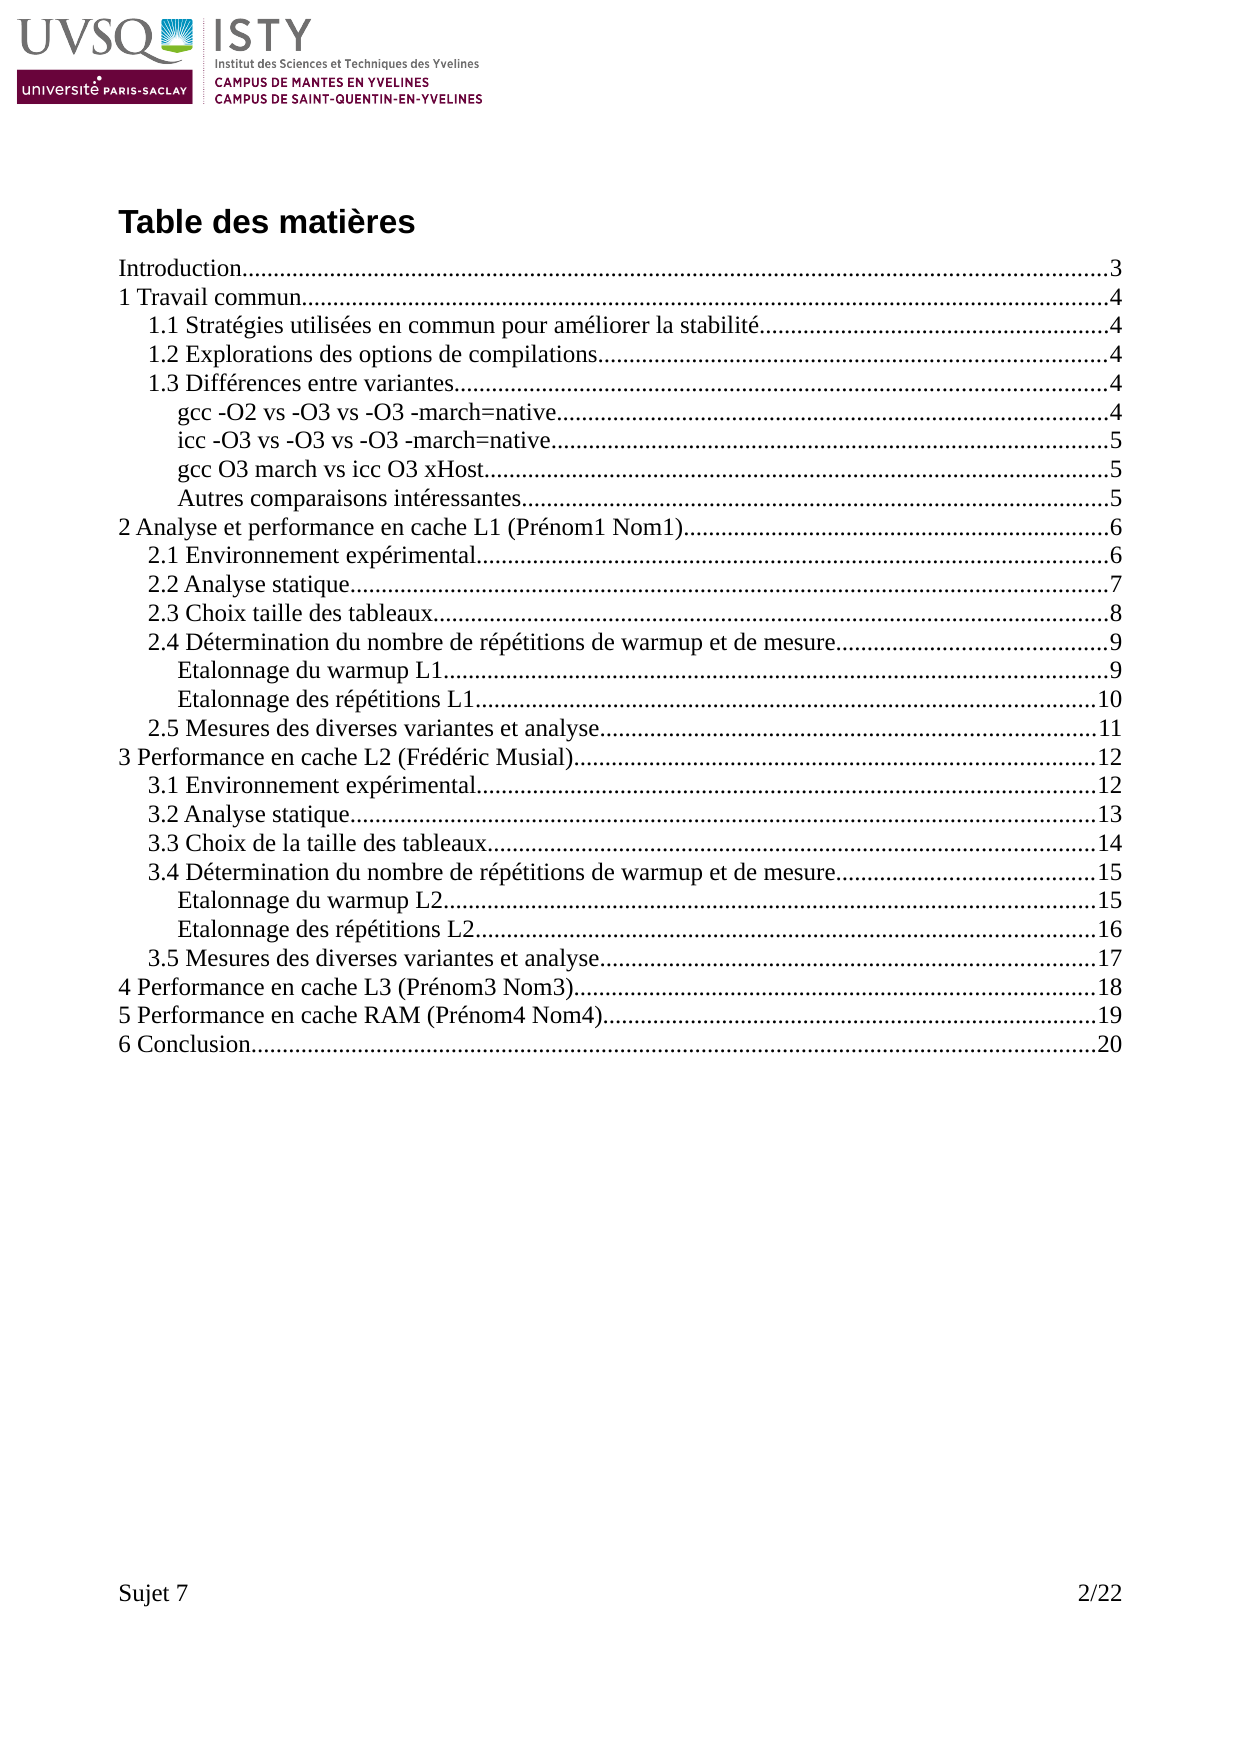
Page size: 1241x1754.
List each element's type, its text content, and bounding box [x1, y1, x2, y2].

text 2.4 Détermination du nombre de répétitions de warmup et de mesure 9 [148, 627, 1122, 655]
text 3.3 Choix de la taille des tableaux 14 [148, 828, 1122, 857]
text 3.5 Mesures des diverses variantes et analyse 17 [148, 943, 1122, 972]
text Introduction 3 [118, 253, 1122, 282]
text 1.2 Explorations des options de compilations 4 [148, 339, 1122, 368]
text 2.5 Mesures des diverses variantes et analyse 11 [148, 713, 1122, 742]
text 1 Travail commun 4 [118, 282, 1122, 310]
picture [2, 2, 497, 121]
text gcc -O2 vs -O3 vs -O3 -march=native 4 [177, 397, 1122, 425]
text gcc O3 march vs icc O3 xHost 5 [177, 454, 1122, 483]
text 3 Performance en cache L2 (Frédéric Musial) 12 [118, 742, 1122, 770]
text icc -O3 vs -O3 vs -O3 -march=native 5 [177, 425, 1122, 454]
text Etalonnage des répétitions L2 16 [177, 914, 1122, 943]
text Autres comparaisons intéressantes 5 [177, 483, 1122, 512]
text 1.3 Différences entre variantes 4 [148, 368, 1122, 397]
text 2.3 Choix taille des tableaux 8 [148, 598, 1122, 627]
text 4 Performance en cache L3 (Prénom3 Nom3) 18 [118, 972, 1122, 1000]
text 6 Conclusion 20 [118, 1029, 1122, 1058]
text 2 Analyse et performance en cache L1 (Prénom1 Nom1) 6 [118, 512, 1122, 540]
text 2.2 Analyse statique 7 [148, 569, 1122, 598]
text 3.4 Détermination du nombre de répétitions de warmup et de mesure 15 [148, 857, 1122, 885]
text 3.2 Analyse statique 13 [148, 799, 1122, 828]
text 3.1 Environnement expérimental 12 [148, 770, 1122, 799]
text 1.1 Stratégies utilisées en commun pour améliorer la stabilité 4 [148, 310, 1122, 339]
text Etalonnage des répétitions L1 10 [177, 684, 1122, 713]
text 5 Performance en cache RAM (Prénom4 Nom4) 19 [118, 1000, 1122, 1029]
subtitle Table des matières [118, 202, 1122, 240]
text 2.1 Environnement expérimental 6 [148, 540, 1122, 569]
text Etalonnage du warmup L1 9 [177, 655, 1122, 684]
text Etalonnage du warmup L2 15 [177, 885, 1122, 914]
